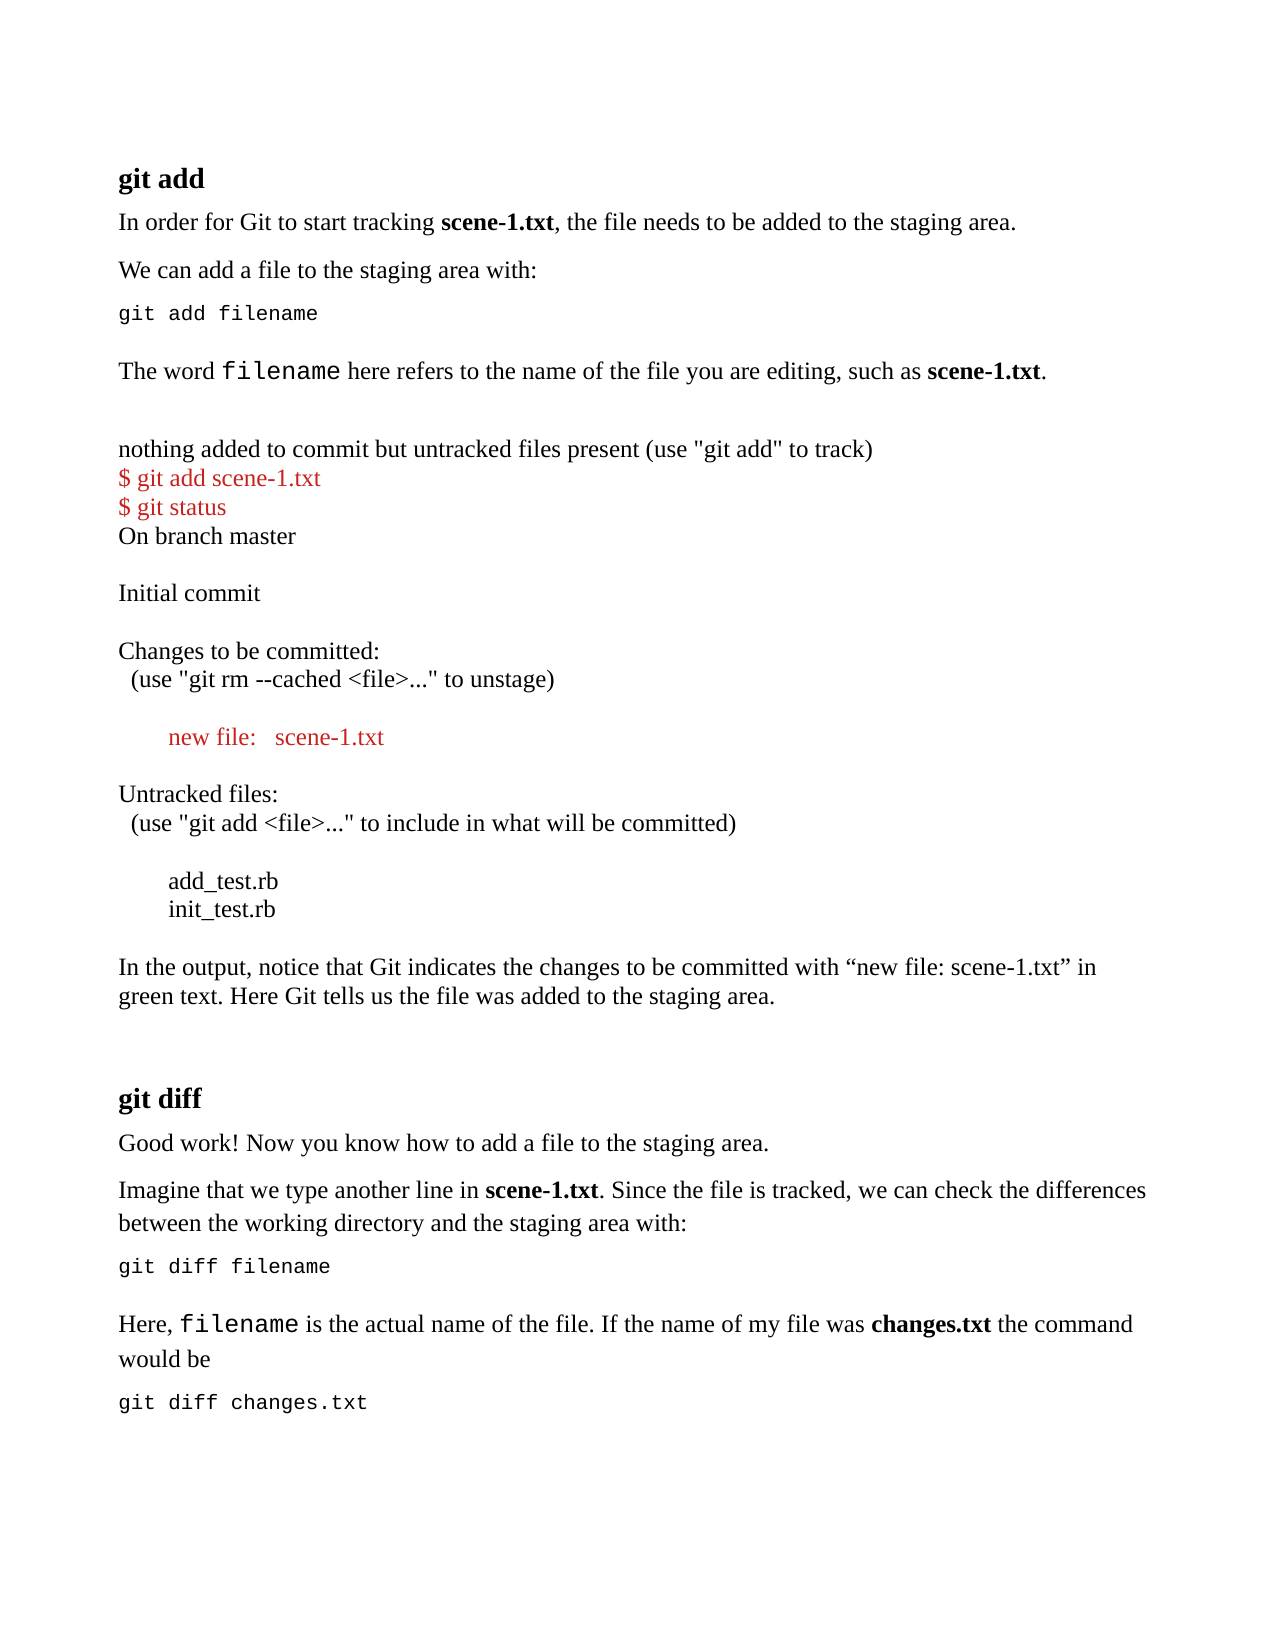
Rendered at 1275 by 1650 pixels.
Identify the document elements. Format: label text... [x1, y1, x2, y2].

text init_test.rb [118, 894, 1157, 923]
text git diff changes.txt [118, 1392, 1157, 1415]
text git add filename [118, 303, 1157, 326]
text The word filename here refers to the name of the file you are editing, such as scene-1.txt. [118, 356, 1157, 387]
text $ git add scene-1.txt [118, 463, 1157, 492]
text Initial commit [118, 578, 1157, 607]
text nothing added to commit but untracked files present (use "git add" to track) [118, 434, 1157, 463]
text Changes to be committed: [118, 636, 1157, 664]
text Here, filename is the actual name of the file. If the name of my file was changes.txt the command would be [118, 1309, 1157, 1373]
text add_test.rb [118, 866, 1157, 894]
text In the output, notice that Git indicates the changes to be committed with “new file: scene-1.txt” in green text. Here Git tells us the file was added to the staging area. [118, 952, 1157, 1009]
text (use "git rm --cached <file>..." to unstage) [118, 664, 1157, 693]
subtitle git diff [118, 1082, 1157, 1115]
text new file: scene-1.txt [118, 722, 1157, 751]
text In order for Git to start tracking scene-1.txt, the file needs to be added to the staging area. [118, 207, 1157, 236]
text Imagine that we type another line in scene-1.txt. Since the file is tracked, we can check the differences between the working directory and the staging area with: [118, 1175, 1157, 1237]
subtitle git add [118, 161, 1157, 195]
text We can add a file to the staging area with: [118, 255, 1157, 284]
text $ git status [118, 492, 1157, 521]
text (use "git add <file>..." to include in what will be committed) [118, 808, 1157, 837]
text git diff filename [118, 1256, 1157, 1279]
text On branch master [118, 521, 1157, 549]
text Untracked files: [118, 779, 1157, 808]
text Good work! Now you know how to add a file to the staging area. [118, 1128, 1157, 1156]
